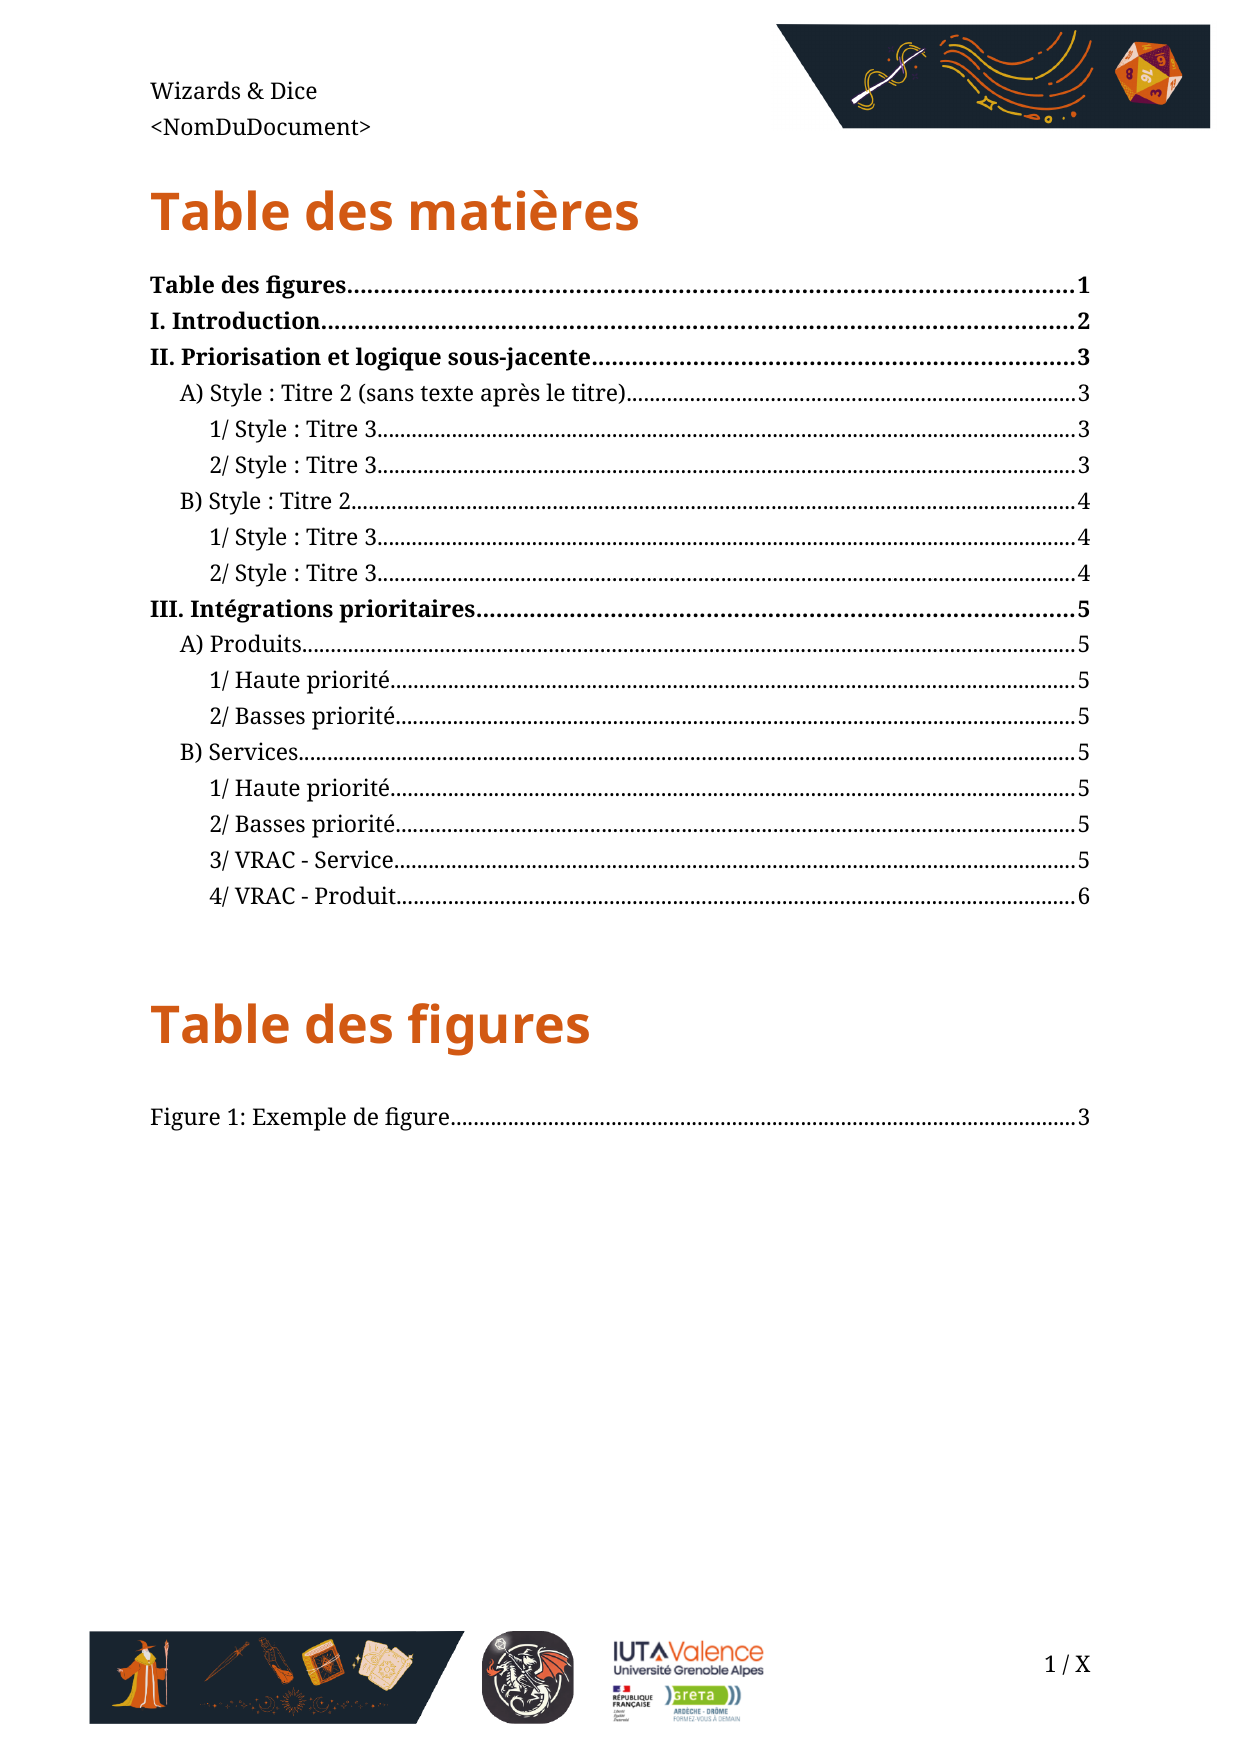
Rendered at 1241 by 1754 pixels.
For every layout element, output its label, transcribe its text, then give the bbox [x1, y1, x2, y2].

text 1/ Style : Titre 3 4 [209, 521, 1090, 552]
text 3/ VRAC - Service 5 [209, 844, 1090, 875]
text 1/ Haute priorité 5 [209, 772, 1090, 803]
subtitle Table des matières [150, 175, 1090, 246]
text III. Intégrations prioritaires 5 [150, 592, 1090, 624]
subtitle Table des figures [150, 988, 1090, 1059]
text A) Style : Titre 2 (sans texte après le titre) 3 [179, 377, 1090, 408]
text A) Produits 5 [179, 628, 1090, 660]
text B) Style : Titre 2 4 [179, 485, 1090, 516]
picture [771, 21, 1218, 131]
text 2/ Style : Titre 3 4 [209, 557, 1090, 588]
text 1/ Style : Titre 3 3 [209, 413, 1090, 444]
text 2/ Basses priorité 5 [209, 700, 1090, 732]
text Figure 1: Exemple de figure 3 [150, 1101, 1090, 1132]
text 2/ Style : Titre 3 3 [209, 449, 1090, 480]
text B) Services 5 [179, 736, 1090, 767]
text 4/ VRAC - Produit 6 [209, 880, 1090, 911]
picture [81, 1620, 788, 1733]
text II. Priorisation et logique sous-jacente 3 [150, 341, 1090, 372]
text 1/ Haute priorité 5 [209, 664, 1090, 696]
text I. Introduction 2 [150, 305, 1090, 336]
text 2/ Basses priorité 5 [209, 808, 1090, 839]
text Table des figures 1 [150, 269, 1090, 300]
